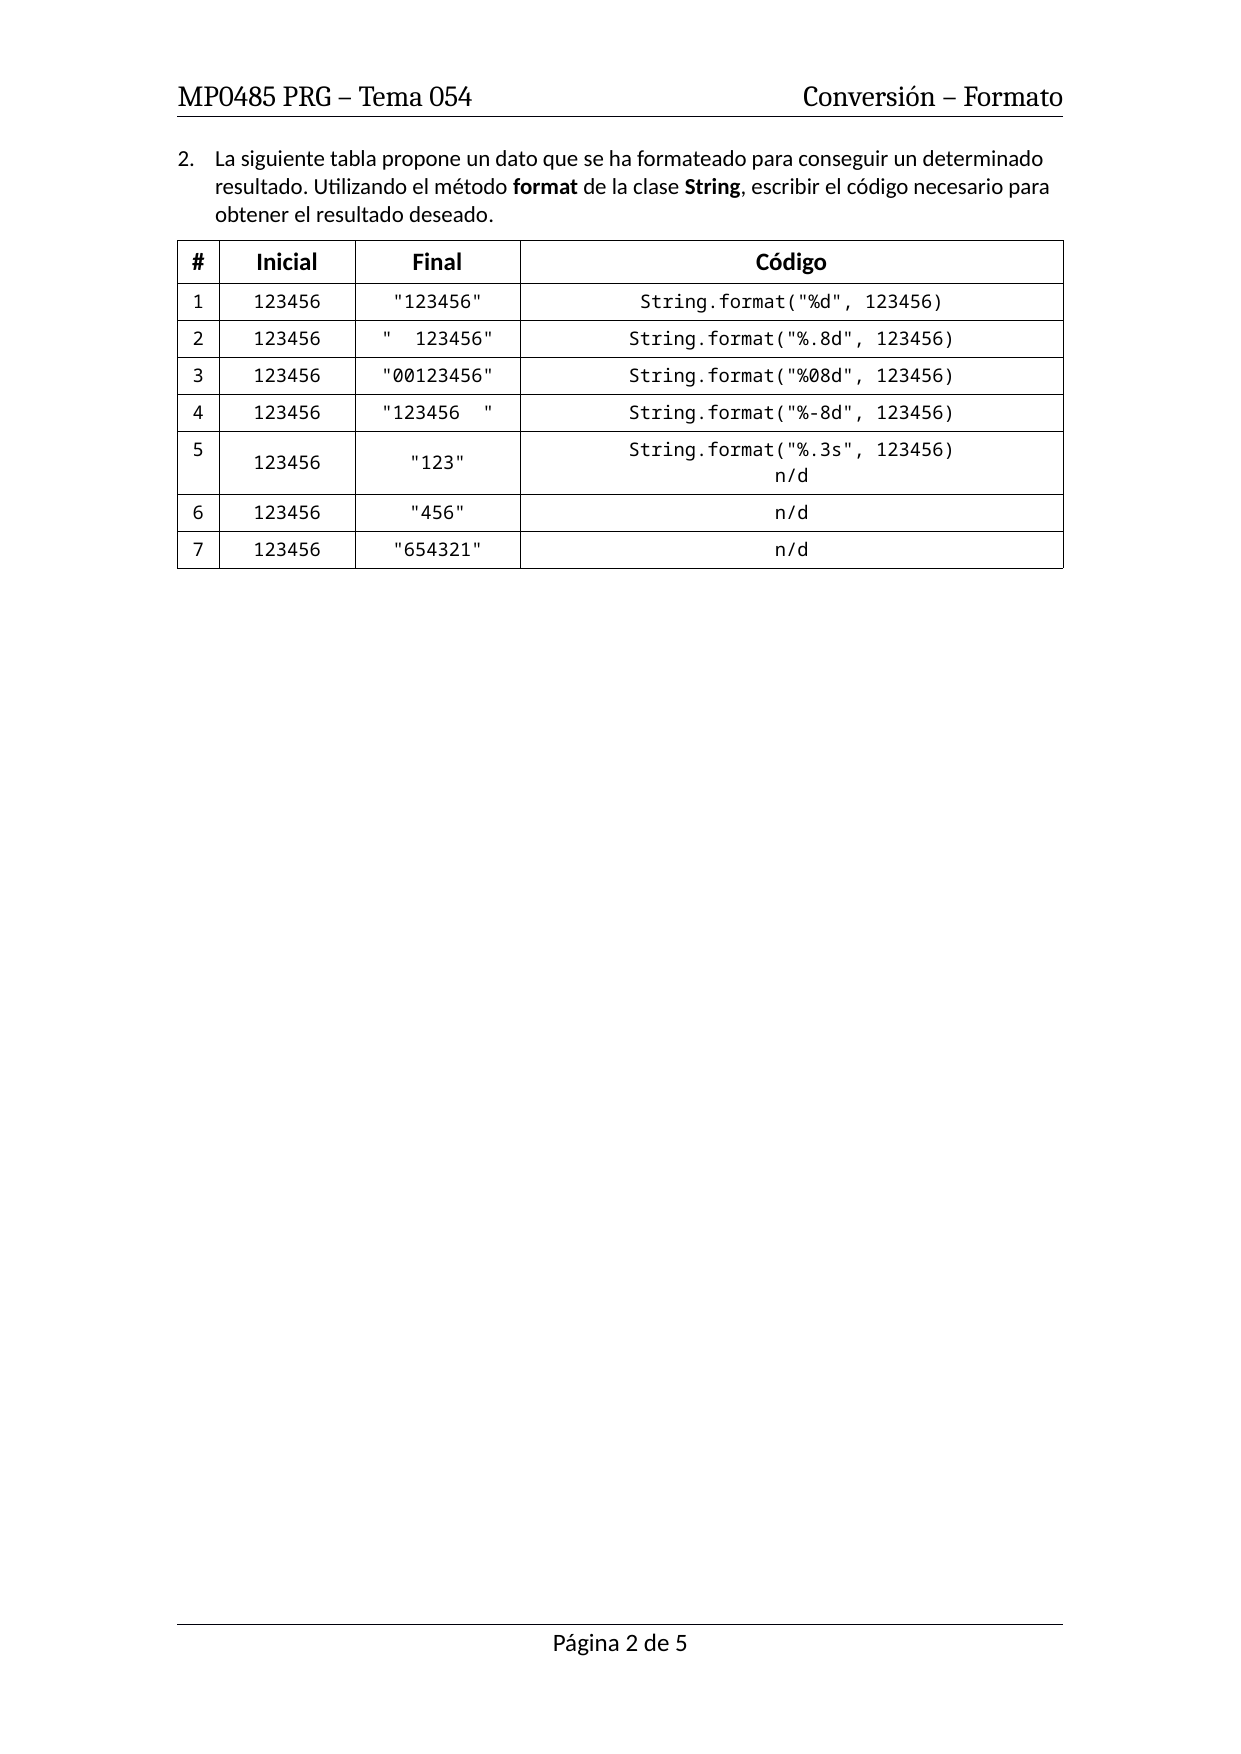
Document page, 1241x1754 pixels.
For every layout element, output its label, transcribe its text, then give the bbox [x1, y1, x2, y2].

table_header # [178, 241, 219, 282]
table_cell n/d [521, 532, 1063, 568]
table_cell 123456 [220, 284, 355, 319]
table_cell "00123456" [356, 358, 520, 394]
table_header Código [521, 241, 1063, 282]
table_cell 3 [178, 358, 219, 394]
table_cell "456" [356, 495, 520, 531]
table_cell 5 [178, 432, 219, 493]
table_cell 123456 [220, 395, 355, 431]
table_cell 6 [178, 495, 219, 531]
table_cell "123456" [356, 284, 520, 319]
table_cell 2 [178, 321, 219, 357]
table_cell "123" [356, 432, 520, 493]
table_header Final [356, 241, 520, 282]
table_cell 123456 [220, 432, 355, 493]
table_cell 4 [178, 395, 219, 431]
table_cell String.format("%.3s", 123456) n/d [521, 432, 1063, 493]
table_cell String.format("%d", 123456) [521, 284, 1063, 319]
table_cell 7 [178, 532, 219, 568]
table_cell 123456 [220, 532, 355, 568]
list La siguiente tabla propone un dato que se ha formateado para conseguir un determinado resultado. Utilizando el método format de la clase String, escribir el código necesario para obtener el resultado deseado. [177, 144, 1063, 228]
table_cell "123456 " [356, 395, 520, 431]
table_cell String.format("%08d", 123456) [521, 358, 1063, 394]
table_cell 123456 [220, 358, 355, 394]
table_cell "654321" [356, 532, 520, 568]
table_cell String.format("%-8d", 123456) [521, 395, 1063, 431]
table_cell 123456 [220, 321, 355, 357]
table_cell " 123456" [356, 321, 520, 357]
table_cell 1 [178, 284, 219, 319]
table_cell 123456 [220, 495, 355, 531]
table_header Inicial [220, 241, 355, 282]
table_cell n/d [521, 495, 1063, 531]
table_cell String.format("%.8d", 123456) [521, 321, 1063, 357]
